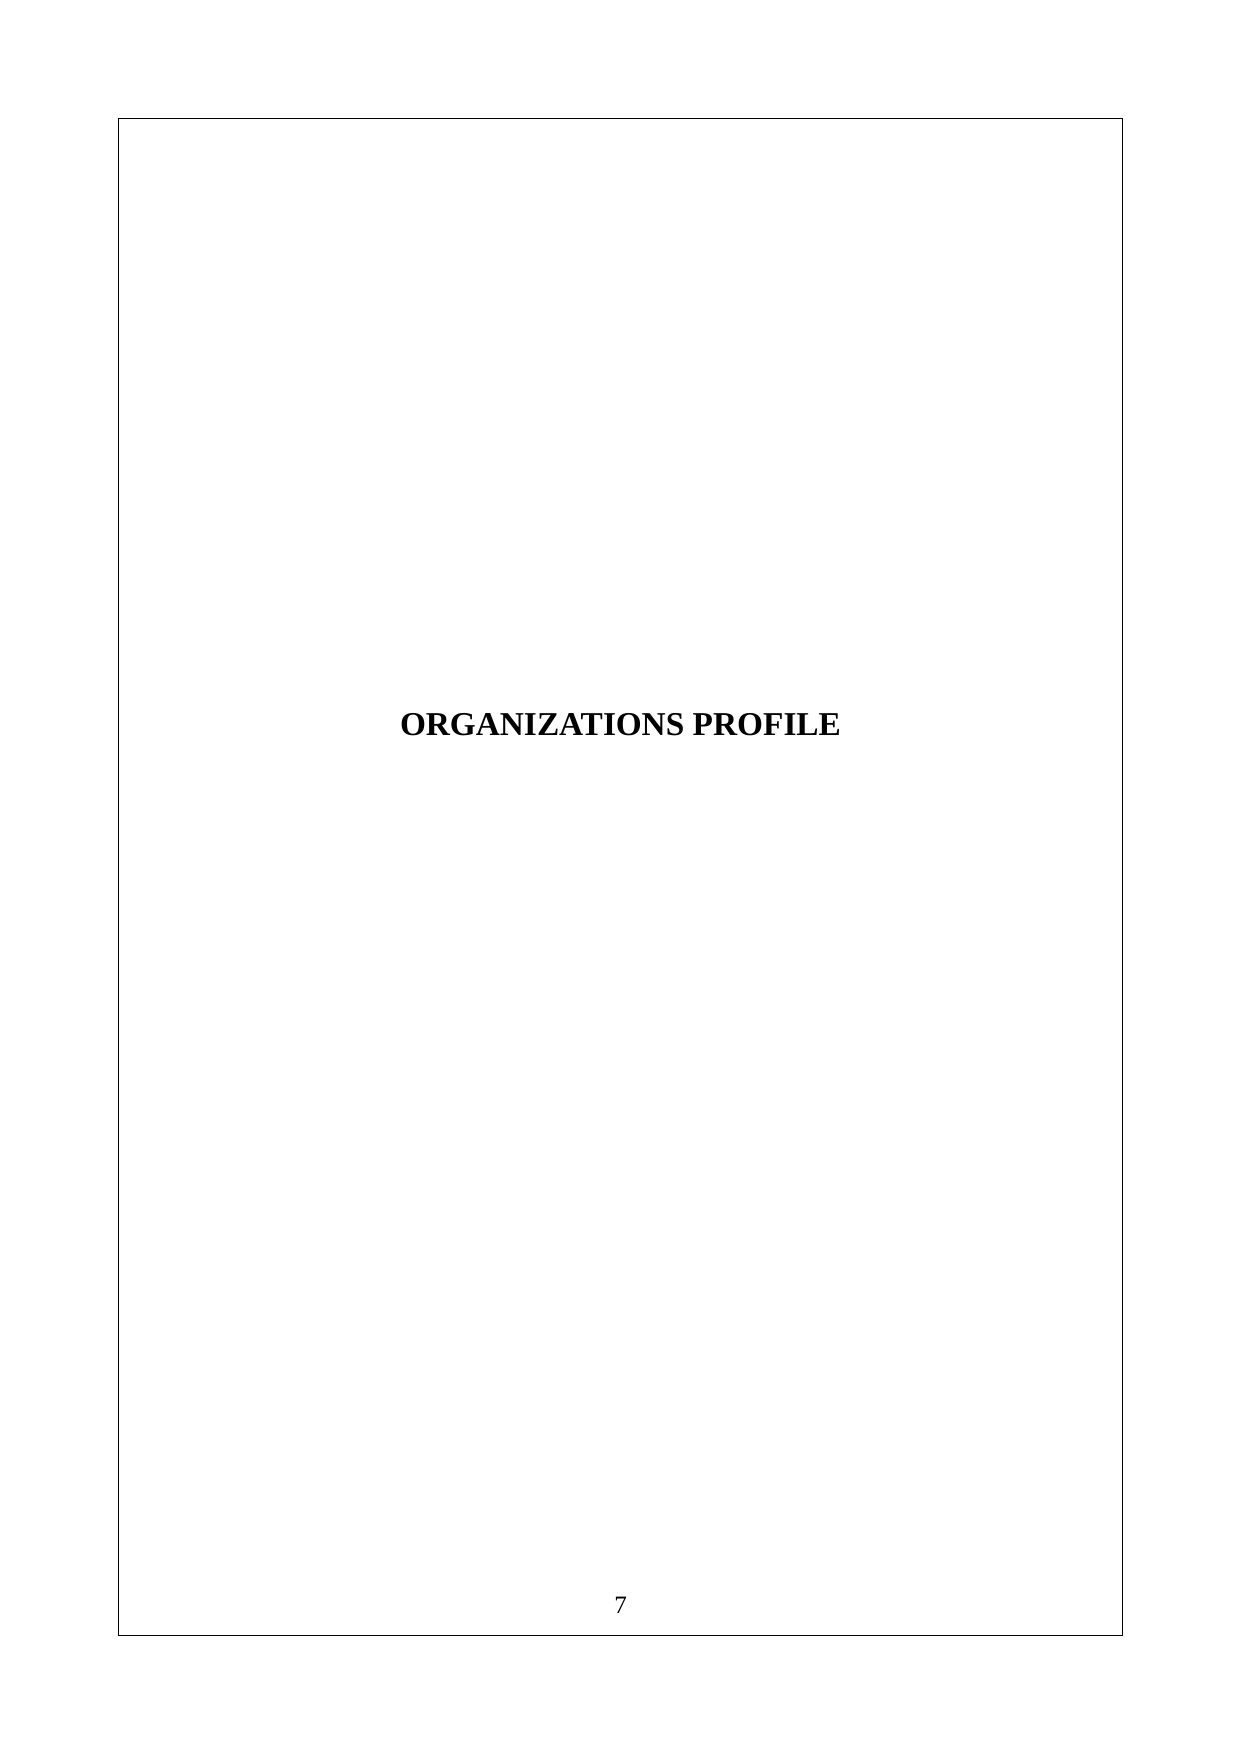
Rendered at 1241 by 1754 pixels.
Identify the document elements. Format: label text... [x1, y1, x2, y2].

text ORGANIZATIONS PROFILE [133, 704, 1107, 743]
